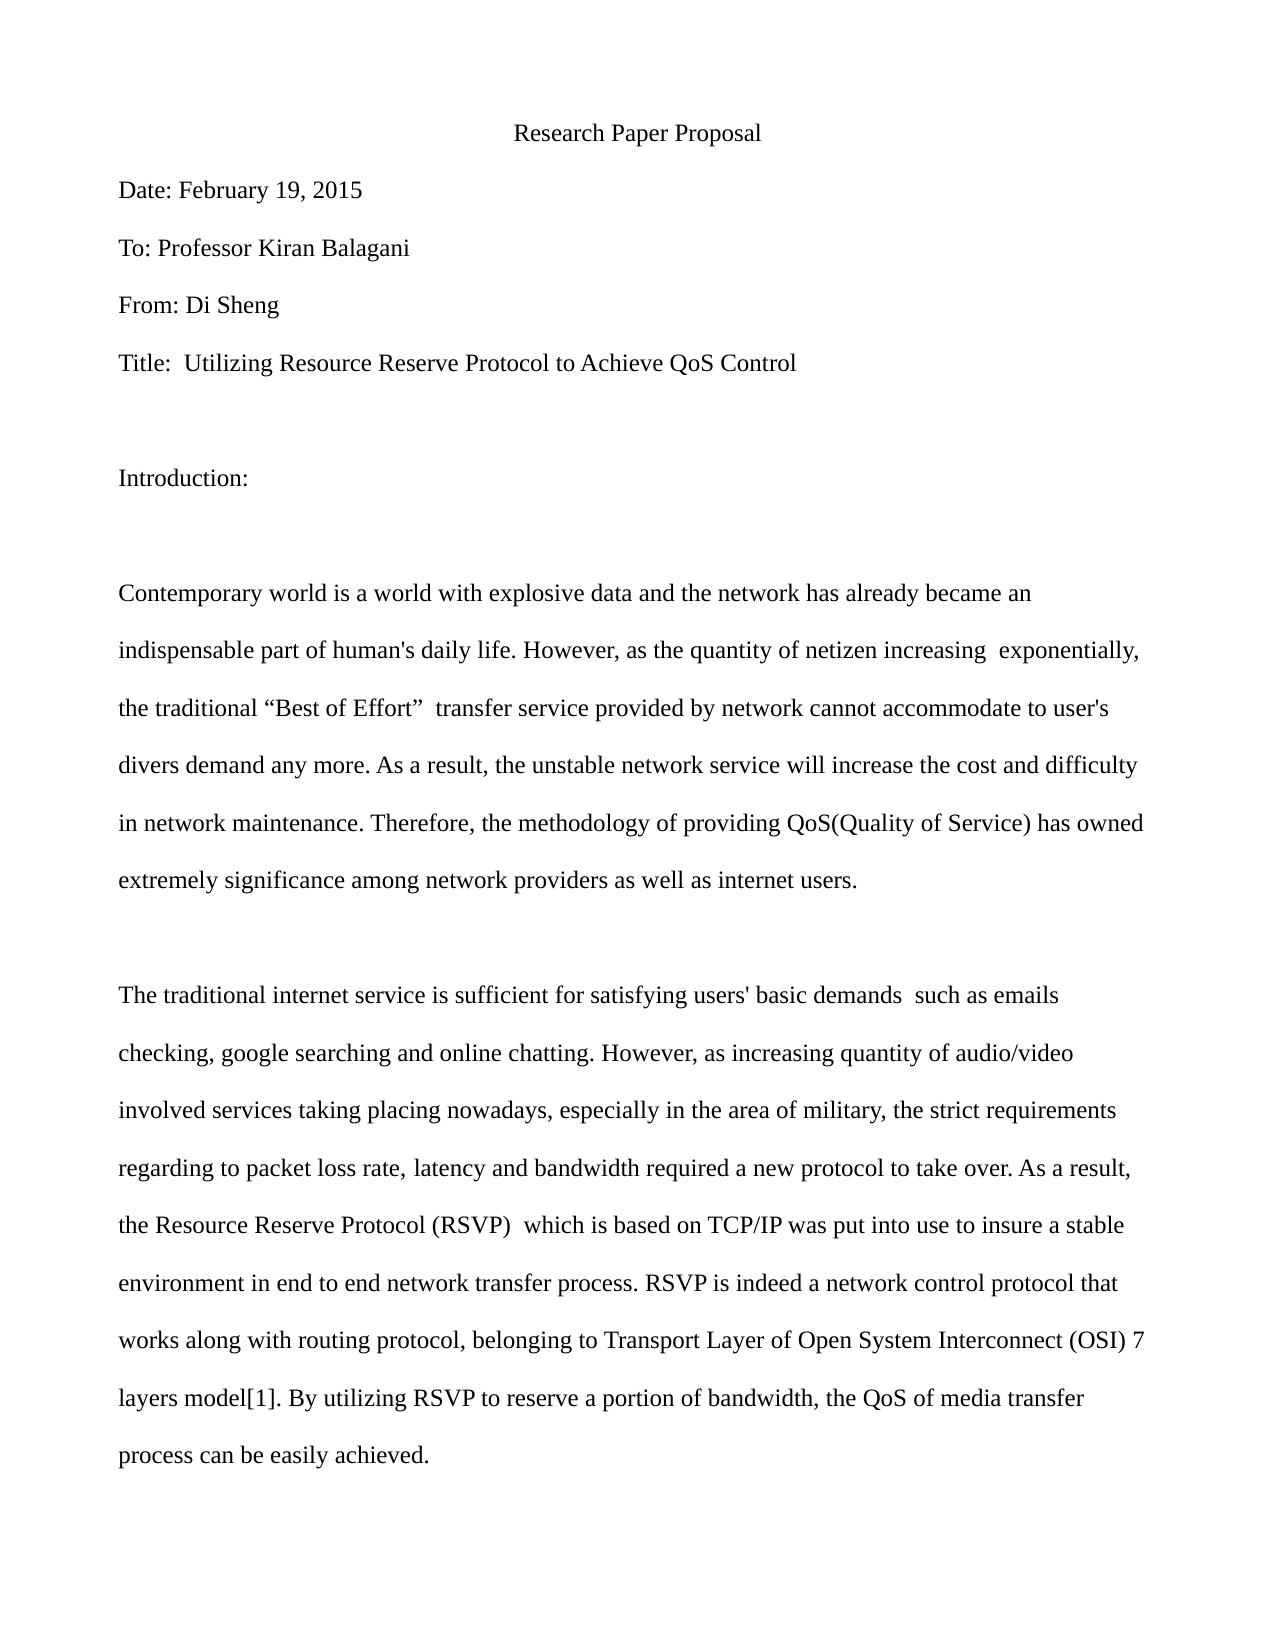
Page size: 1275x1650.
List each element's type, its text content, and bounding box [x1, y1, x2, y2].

text Introduction: [118, 463, 1157, 492]
text Research Paper Proposal [118, 118, 1157, 147]
text Date: February 19, 2015 [118, 176, 1157, 204]
text Title: Utilizing Resource Reserve Protocol to Achieve QoS Control [118, 348, 1157, 377]
text To: Professor Kiran Balagani [118, 233, 1157, 262]
text The traditional internet service is sufficient for satisfying users' basic demands such as emails checking, google searching and online chatting. However, as increasing quantity of audio/video involved services taking placing nowadays, especially in the area of military, the strict requirements regarding to packet loss rate, latency and bandwidth required a new protocol to take over. As a result, the Resource Reserve Protocol (RSVP) which is based on TCP/IP was put into use to insure a stable environment in end to end network transfer process. RSVP is indeed a network control protocol that works along with routing protocol, belonging to Transport Layer of Open System Interconnect (OSI) 7 layers model[1]. By utilizing RSVP to reserve a portion of bandwidth, the QoS of media transfer process can be easily achieved. [118, 981, 1157, 1469]
text Contemporary world is a world with explosive data and the network has already became an indispensable part of human's daily life. However, as the quantity of netizen increasing exponentially, the traditional “Best of Effort” transfer service provided by network cannot accommodate to user's divers demand any more. As a result, the unstable network service will increase the cost and difficulty in network maintenance. Therefore, the methodology of providing QoS(Quality of Service) has owned extremely significance among network providers as well as internet users. [118, 578, 1157, 894]
text From: Di Sheng [118, 291, 1157, 319]
